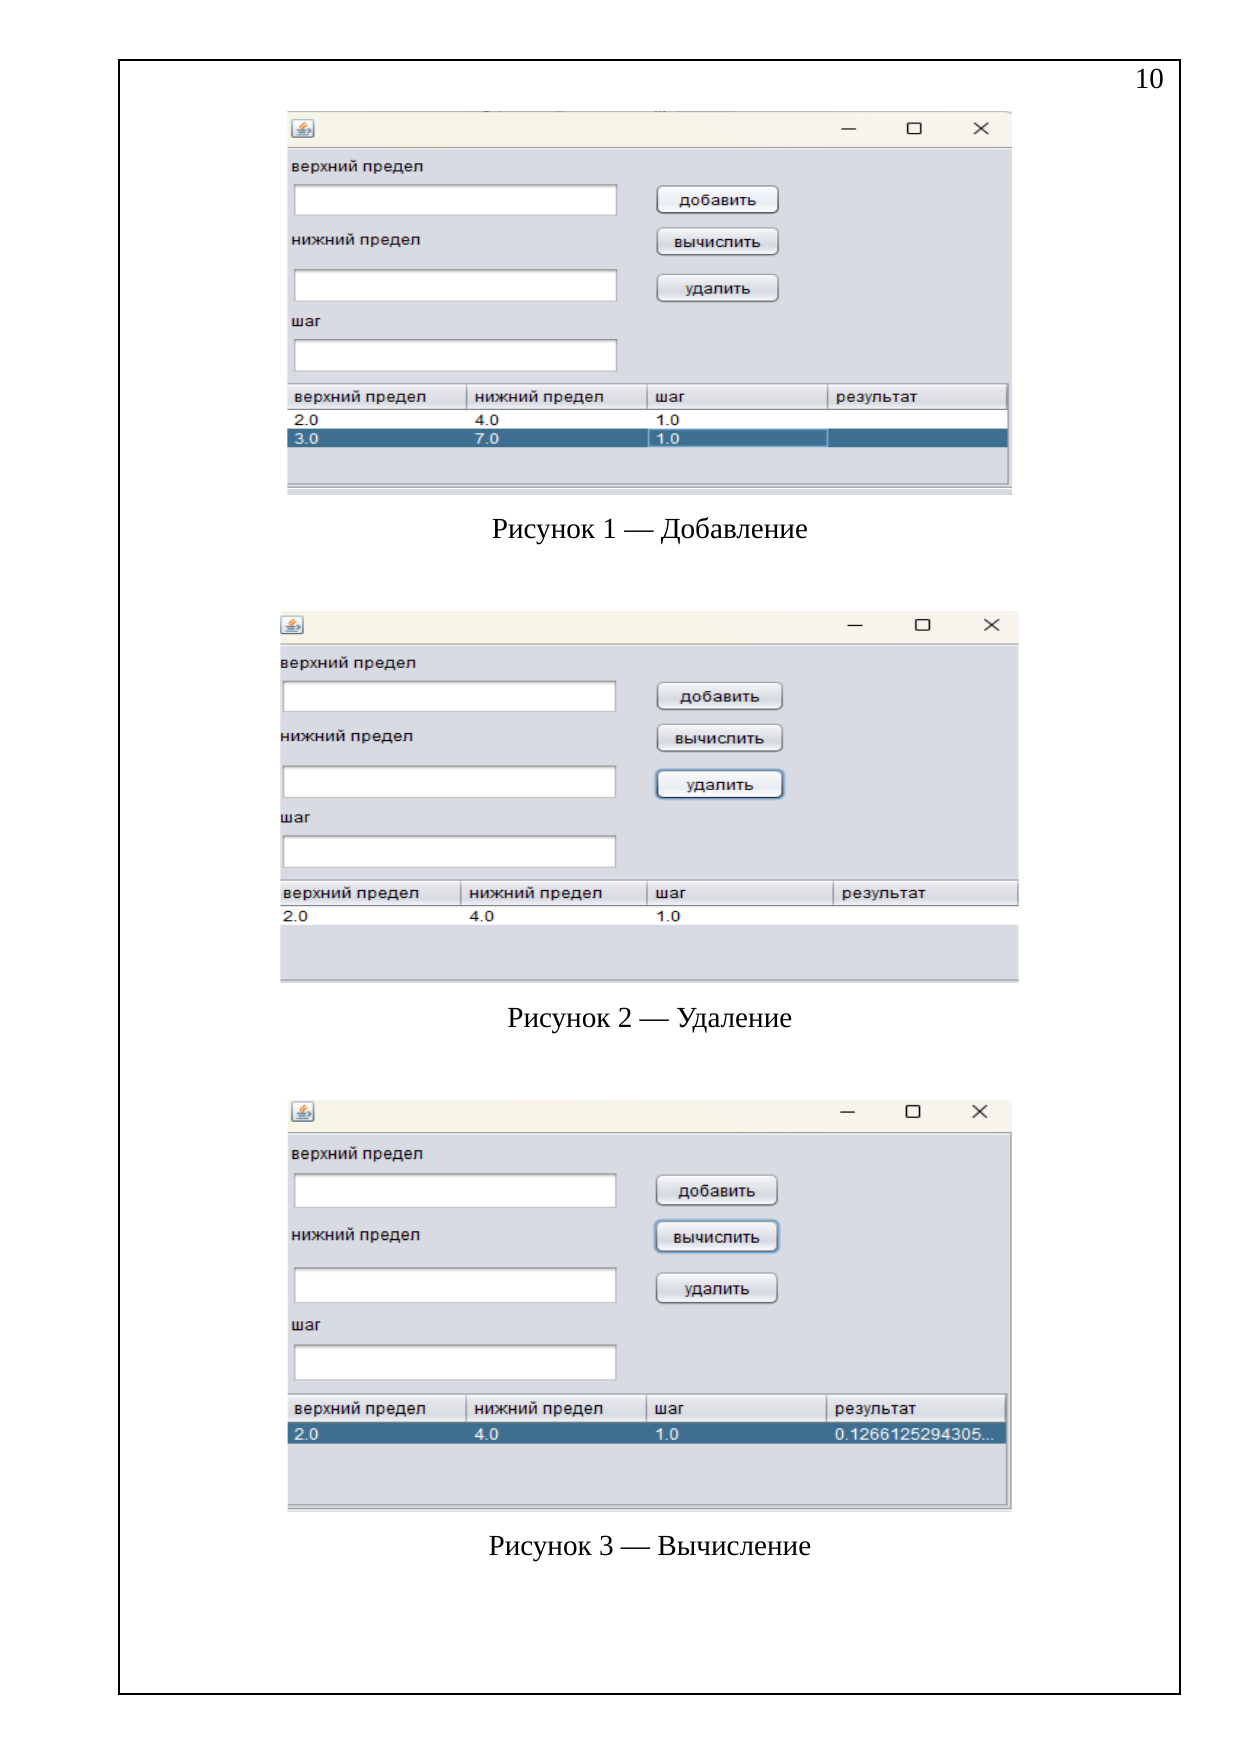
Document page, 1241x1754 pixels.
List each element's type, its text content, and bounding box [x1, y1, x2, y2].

picture [280, 611, 1019, 983]
text 10 [120, 61, 1179, 95]
text Рисунок 3 — Вычисление [120, 1100, 1179, 1562]
picture [287, 111, 1012, 495]
text Рисунок 1 — Добавление [120, 111, 1179, 544]
picture [287, 1100, 1012, 1512]
text Рисунок 2 — Удаление [120, 612, 1179, 1033]
